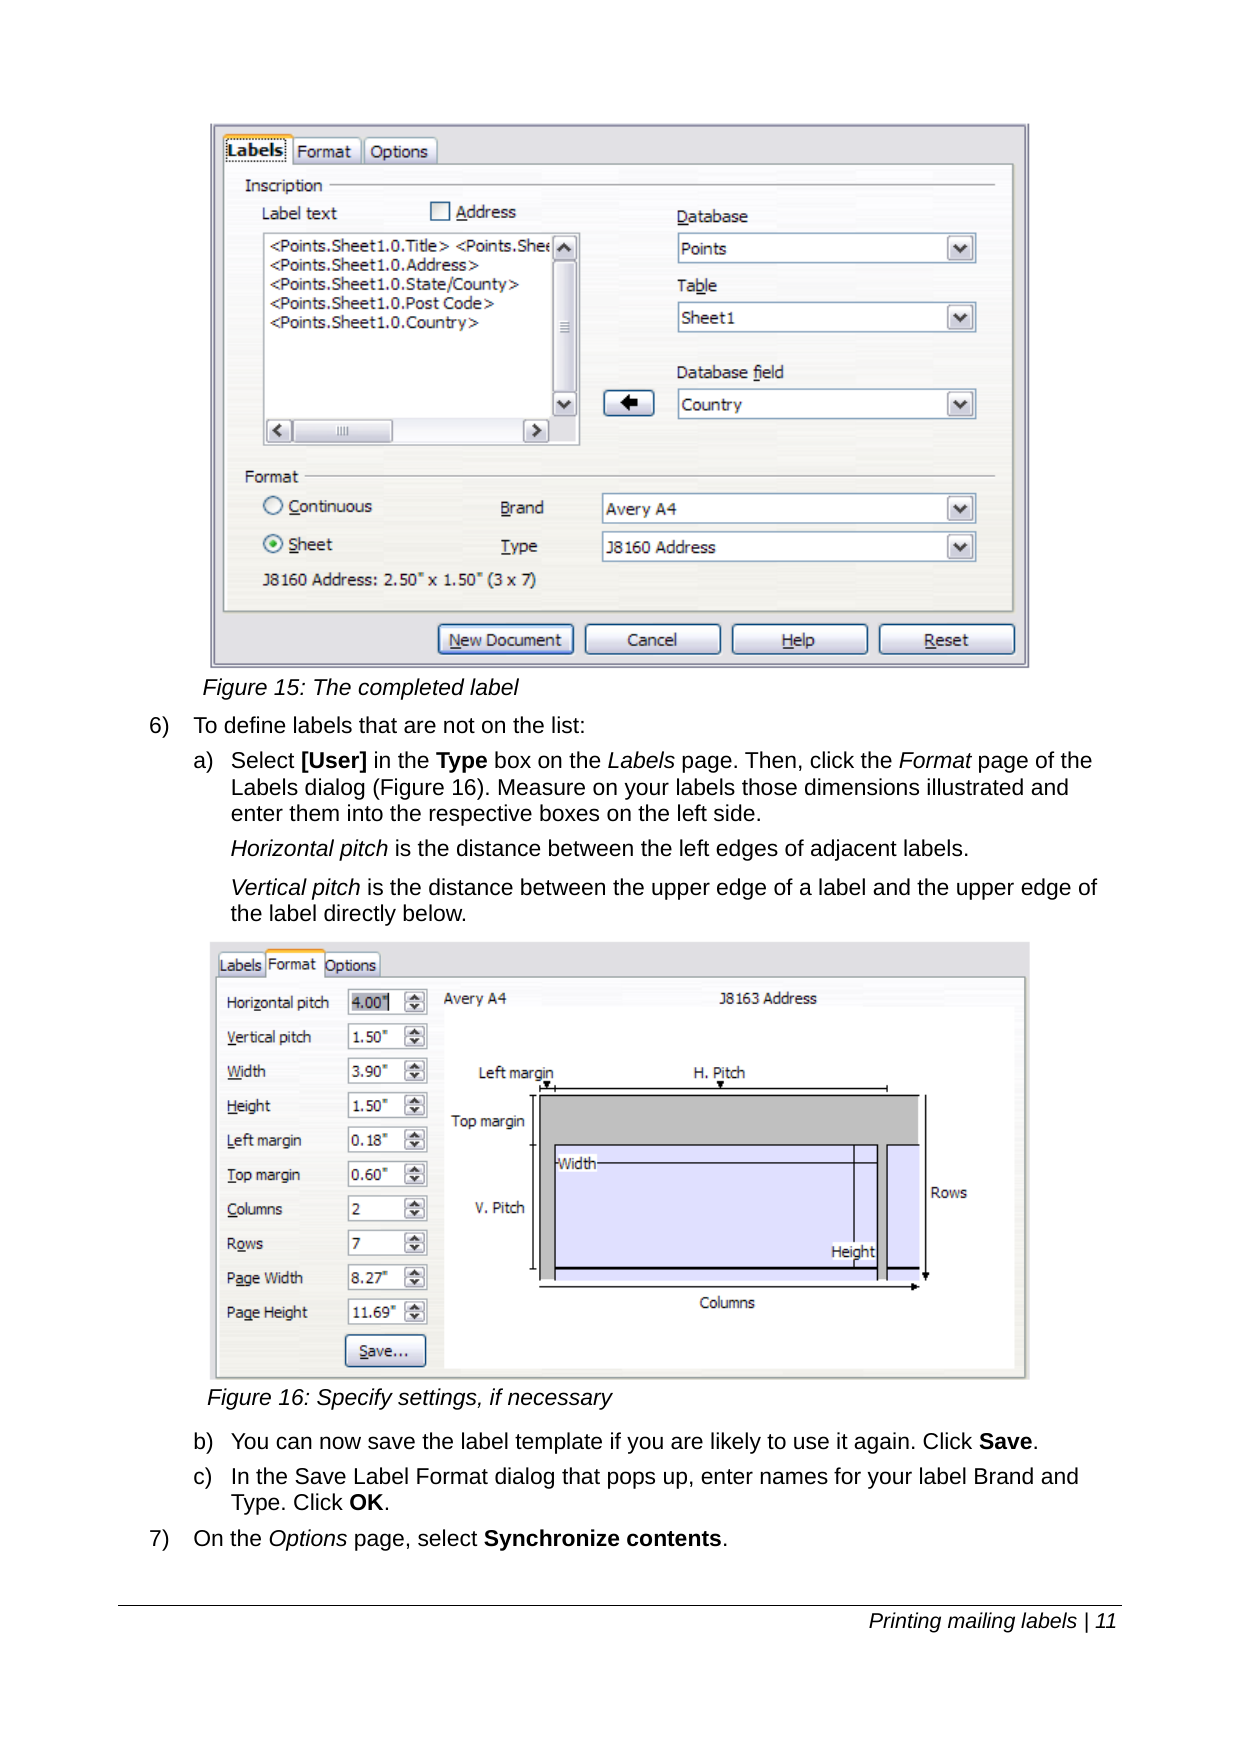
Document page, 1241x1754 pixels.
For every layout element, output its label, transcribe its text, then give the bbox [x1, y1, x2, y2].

picture [206, 118, 1034, 674]
list You can now save the label template if you are likely to use it again. Click Save. [193, 1428, 1122, 1454]
picture [206, 938, 1034, 1384]
list Vertical pitch is the distance between the upper edge of a label and the upper edge of the label directly below. [192, 874, 1122, 926]
text Figure 15: The completed label [202, 118, 1038, 700]
text Figure 16: Specify settings, if necessary [207, 1384, 1033, 1410]
list To define labels that are not on the list: [169, 712, 1122, 738]
list In the Save Label Format dialog that pops up, enter names for your label Brand and Type. Click OK. [193, 1463, 1122, 1516]
list Horizontal pitch is the distance between the left edges of adjacent labels. [192, 835, 1122, 862]
list On the Options page, select Synchronize contents. [169, 1524, 1122, 1551]
list Select [User] in the Type box on the Labels page. Then, click the Format page of the Labels dialog (Figure 16). Measure on your labels those dimensions illustrated and enter them into the respective boxes on the left side. [193, 747, 1122, 826]
